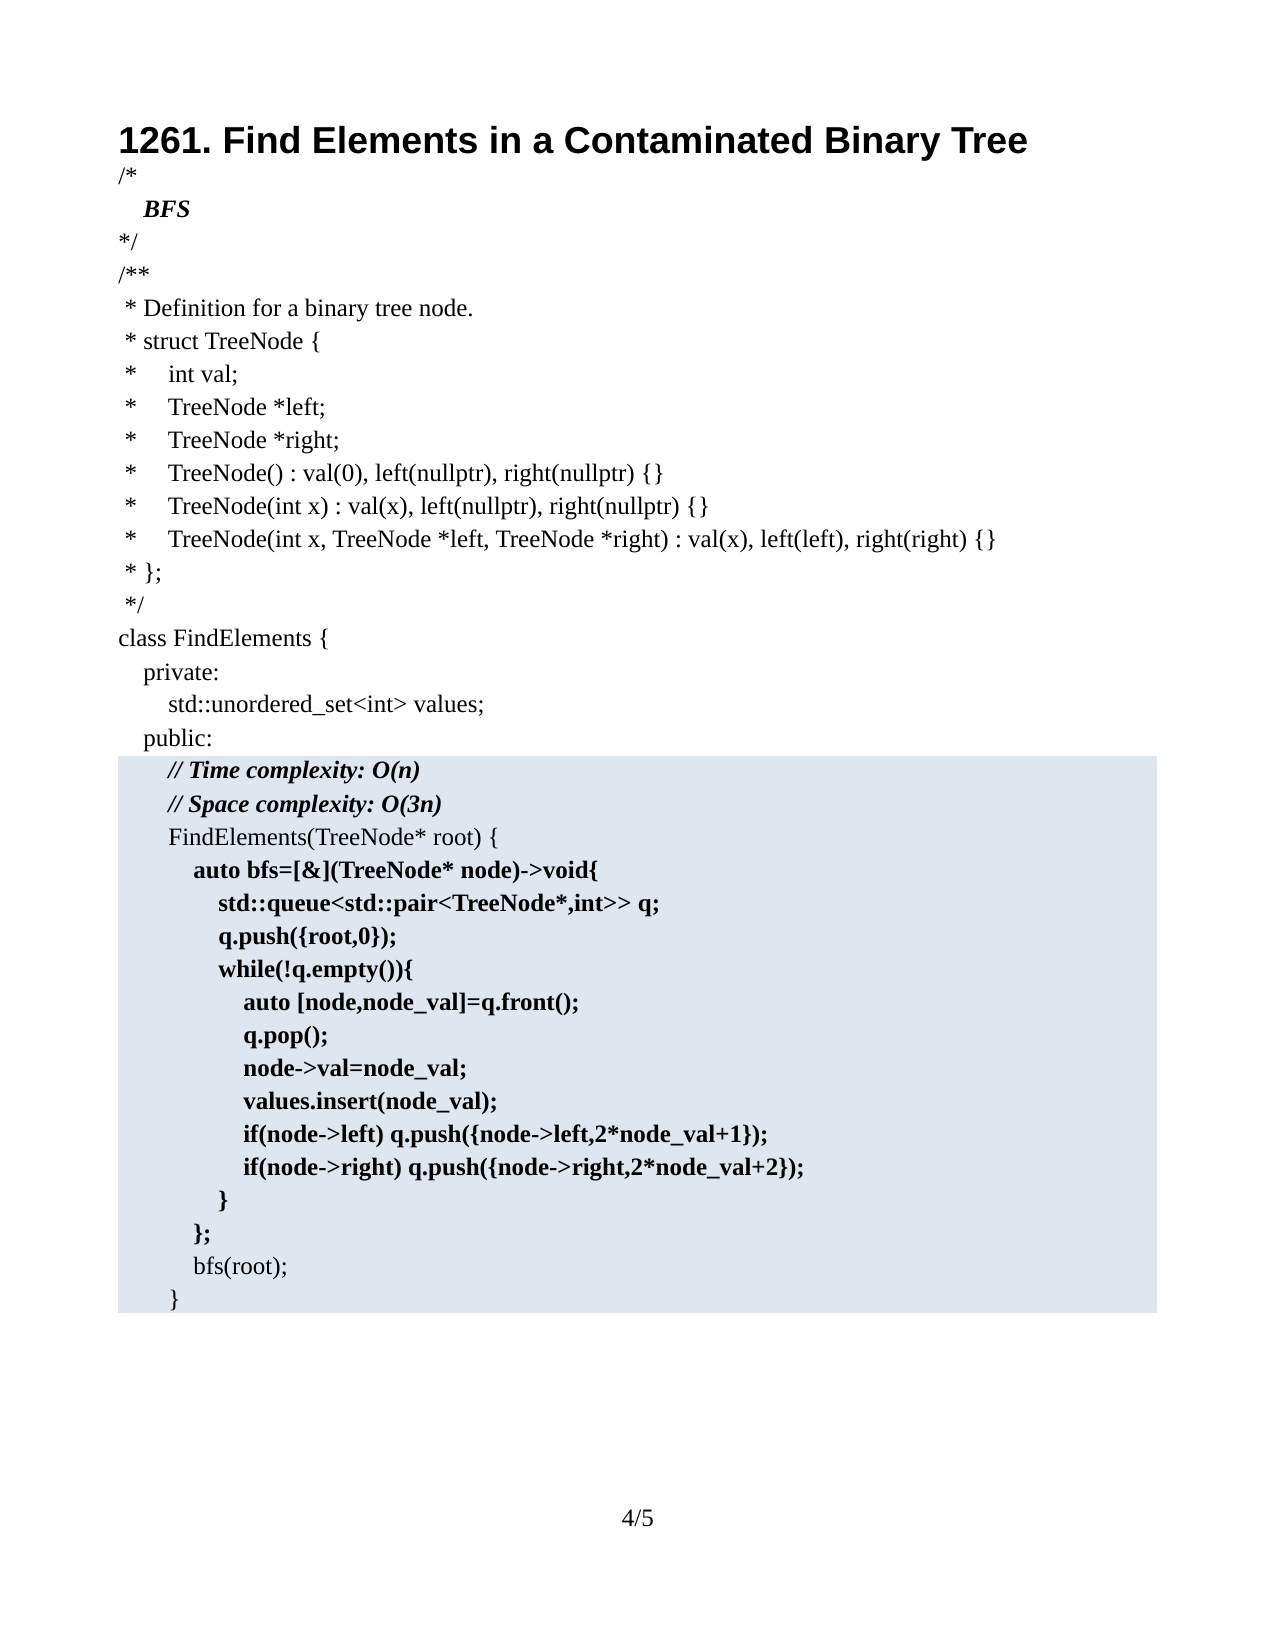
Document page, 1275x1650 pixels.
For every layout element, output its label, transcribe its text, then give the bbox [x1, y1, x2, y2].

text }; [118, 1218, 1157, 1247]
text q.push({root,0}); [118, 921, 1157, 949]
text node->val=node_val; [118, 1053, 1157, 1082]
text */ [118, 227, 1157, 256]
subtitle 1261. Find Elements in a Contaminated Binary Tree [118, 118, 1157, 161]
text auto [node,node_val]=q.front(); [118, 987, 1157, 1016]
text * TreeNode() : val(0), left(nullptr), right(nullptr) {} [118, 458, 1157, 487]
text * int val; [118, 359, 1157, 388]
text * TreeNode *right; [118, 425, 1157, 454]
text public: [118, 723, 1157, 751]
text class FindElements { [118, 623, 1157, 652]
text } [118, 1284, 1157, 1313]
text // Space complexity: O(3n) [118, 789, 1157, 817]
text /** [118, 260, 1157, 289]
text FindElements(TreeNode* root) { [118, 822, 1157, 850]
text BFS [118, 194, 1157, 223]
text bfs(root); [118, 1251, 1157, 1280]
text auto bfs=[&](TreeNode* node)->void{ [118, 855, 1157, 883]
text while(!q.empty()){ [118, 954, 1157, 982]
text } [118, 1185, 1157, 1214]
text /* [118, 161, 1157, 190]
text if(node->right) q.push({node->right,2*node_val+2}); [118, 1152, 1157, 1181]
text */ [118, 591, 1157, 619]
text private: [118, 657, 1157, 685]
text * TreeNode *left; [118, 392, 1157, 421]
text q.pop(); [118, 1020, 1157, 1048]
text * struct TreeNode { [118, 326, 1157, 355]
text values.insert(node_val); [118, 1086, 1157, 1114]
text * Definition for a binary tree node. [118, 293, 1157, 322]
text * TreeNode(int x) : val(x), left(nullptr), right(nullptr) {} [118, 491, 1157, 520]
text if(node->left) q.push({node->left,2*node_val+1}); [118, 1119, 1157, 1148]
text * }; [118, 557, 1157, 586]
text * TreeNode(int x, TreeNode *left, TreeNode *right) : val(x), left(left), right(right) {} [118, 524, 1157, 553]
text std::unordered_set<int> values; [118, 689, 1157, 718]
text std::queue<std::pair<TreeNode*,int>> q; [118, 888, 1157, 916]
text // Time complexity: O(n) [118, 756, 1157, 784]
